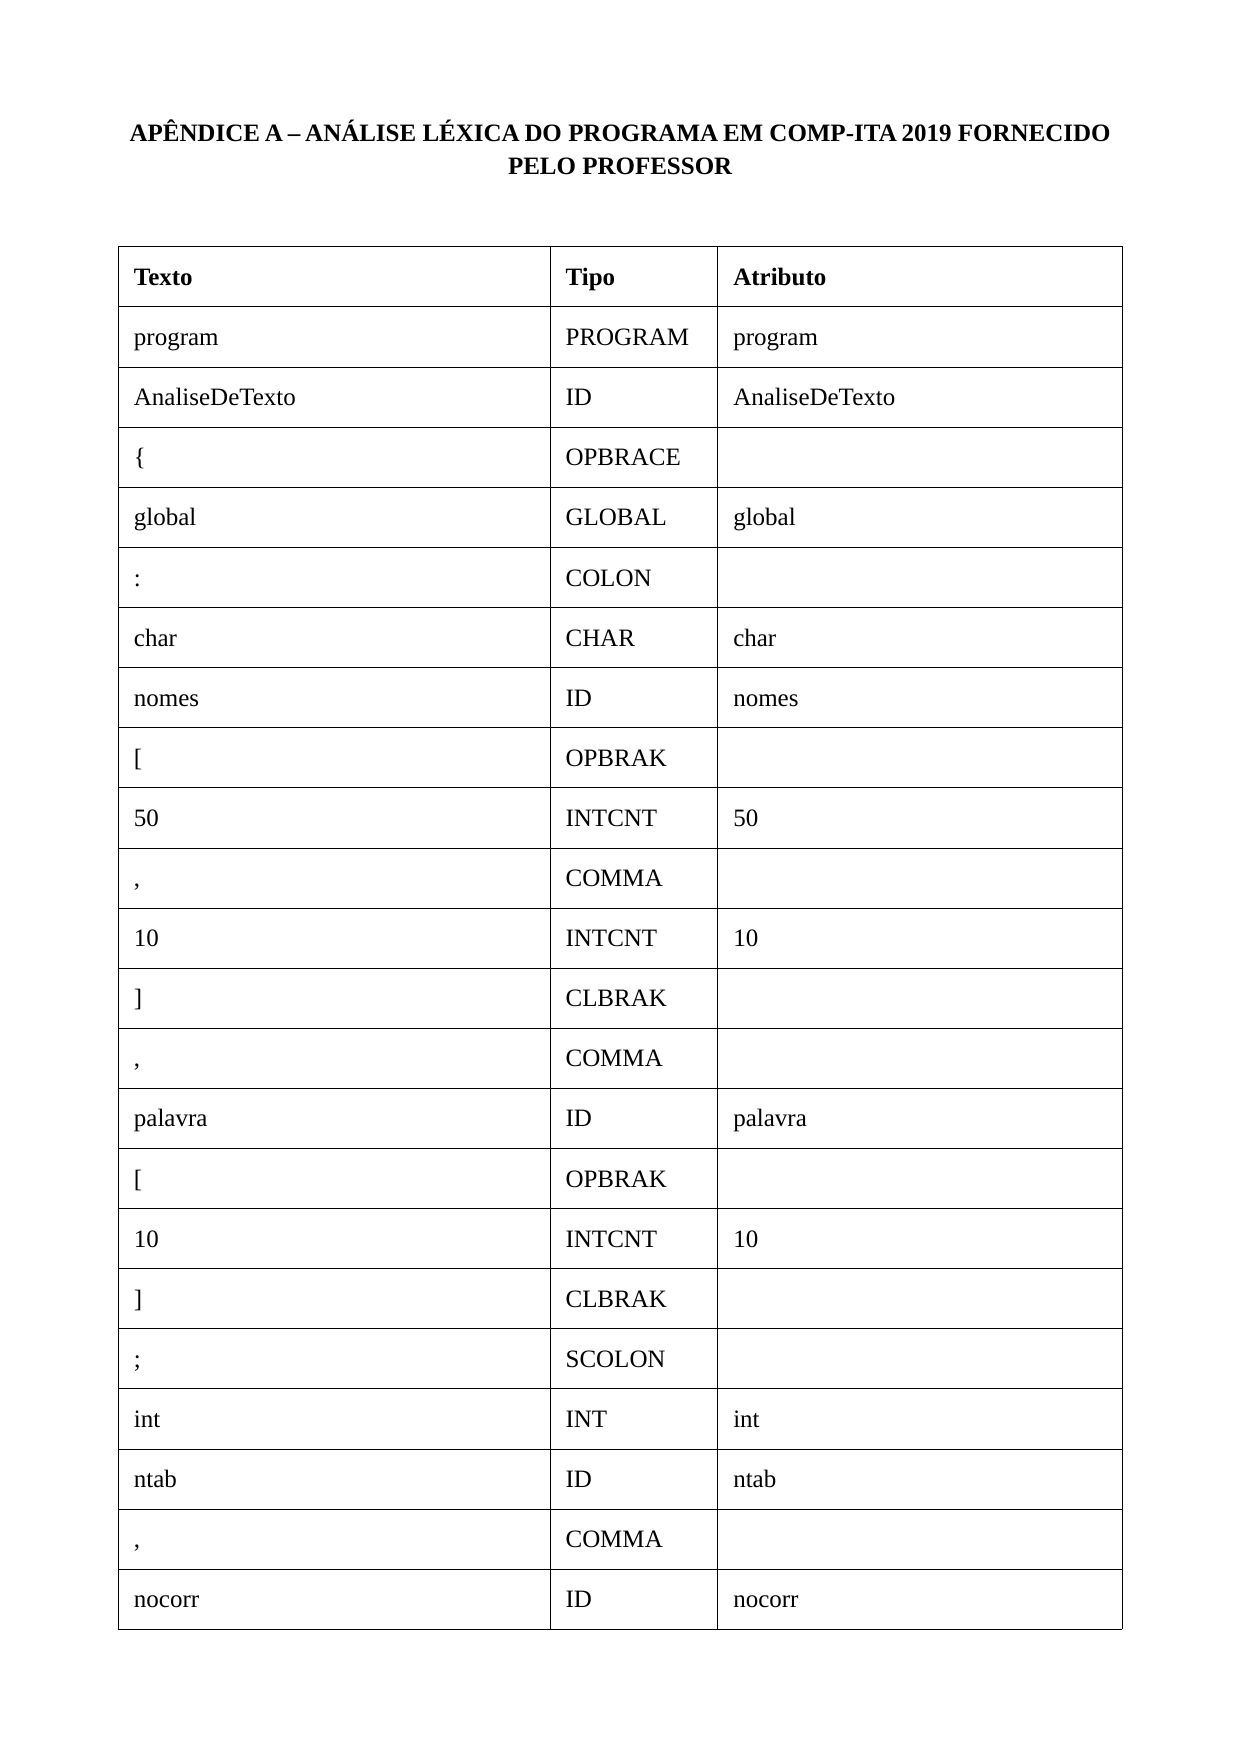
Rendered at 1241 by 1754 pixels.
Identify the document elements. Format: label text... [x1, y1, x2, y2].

table_cell INTCNT [551, 788, 717, 847]
table_cell int [718, 1389, 1122, 1448]
table_cell 10 [718, 1209, 1122, 1268]
table_cell COMMA [551, 849, 717, 907]
table_cell INTCNT [551, 1209, 717, 1268]
table_cell [718, 548, 1122, 607]
table_cell [ [119, 728, 550, 787]
table_cell INT [551, 1389, 717, 1448]
table_cell AnaliseDeTexto [718, 368, 1122, 427]
table_cell , [119, 1510, 550, 1569]
table_cell : [119, 548, 550, 607]
table_cell ] [119, 1269, 550, 1328]
table_cell [718, 1329, 1122, 1388]
table_cell program [718, 307, 1122, 367]
table_cell GLOBAL [551, 488, 717, 547]
table_cell [718, 1149, 1122, 1208]
table_cell { [119, 428, 550, 487]
table_cell OPBRAK [551, 728, 717, 787]
table_cell nocorr [718, 1570, 1122, 1629]
table_cell 10 [718, 909, 1122, 968]
table_cell nomes [119, 668, 550, 727]
table_cell ntab [718, 1450, 1122, 1508]
table_cell ] [119, 969, 550, 1028]
table_cell CLBRAK [551, 1269, 717, 1328]
table_cell global [119, 488, 550, 547]
table_cell [718, 1510, 1122, 1569]
table_cell palavra [718, 1089, 1122, 1148]
table_cell palavra [119, 1089, 550, 1148]
table_cell 10 [119, 1209, 550, 1268]
table_cell CHAR [551, 608, 717, 667]
table_cell ID [551, 1450, 717, 1508]
table_cell program [119, 307, 550, 367]
table_cell char [119, 608, 550, 667]
table_cell ID [551, 1089, 717, 1148]
table_cell CLBRAK [551, 969, 717, 1028]
table_cell PROGRAM [551, 307, 717, 367]
table_cell , [119, 1029, 550, 1088]
table_cell , [119, 849, 550, 907]
table_cell int [119, 1389, 550, 1448]
table_cell COLON [551, 548, 717, 607]
table_cell OPBRAK [551, 1149, 717, 1208]
table_cell 50 [718, 788, 1122, 847]
text APÊNDICE A – ANÁLISE LÉXICA DO PROGRAMA EM COMP-ITA 2019 FORNECIDO PELO PROFESSOR [118, 118, 1122, 180]
table_cell [ [119, 1149, 550, 1208]
table_cell global [718, 488, 1122, 547]
table_cell ID [551, 668, 717, 727]
table_cell [718, 849, 1122, 907]
table_header Tipo [551, 247, 717, 306]
table_cell COMMA [551, 1510, 717, 1569]
table_cell [718, 969, 1122, 1028]
table_cell 10 [119, 909, 550, 968]
table_cell OPBRACE [551, 428, 717, 487]
table_cell nomes [718, 668, 1122, 727]
table_cell ntab [119, 1450, 550, 1508]
table_cell SCOLON [551, 1329, 717, 1388]
table_cell 50 [119, 788, 550, 847]
table_cell [718, 1029, 1122, 1088]
table_cell COMMA [551, 1029, 717, 1088]
table_header Texto [119, 247, 550, 306]
table_cell [718, 1269, 1122, 1328]
table_cell ; [119, 1329, 550, 1388]
table_cell ID [551, 368, 717, 427]
table_cell nocorr [119, 1570, 550, 1629]
table_cell AnaliseDeTexto [119, 368, 550, 427]
table_cell [718, 428, 1122, 487]
table_cell char [718, 608, 1122, 667]
table_cell INTCNT [551, 909, 717, 968]
table_cell [718, 728, 1122, 787]
table_header Atributo [718, 247, 1122, 306]
table_cell ID [551, 1570, 717, 1629]
